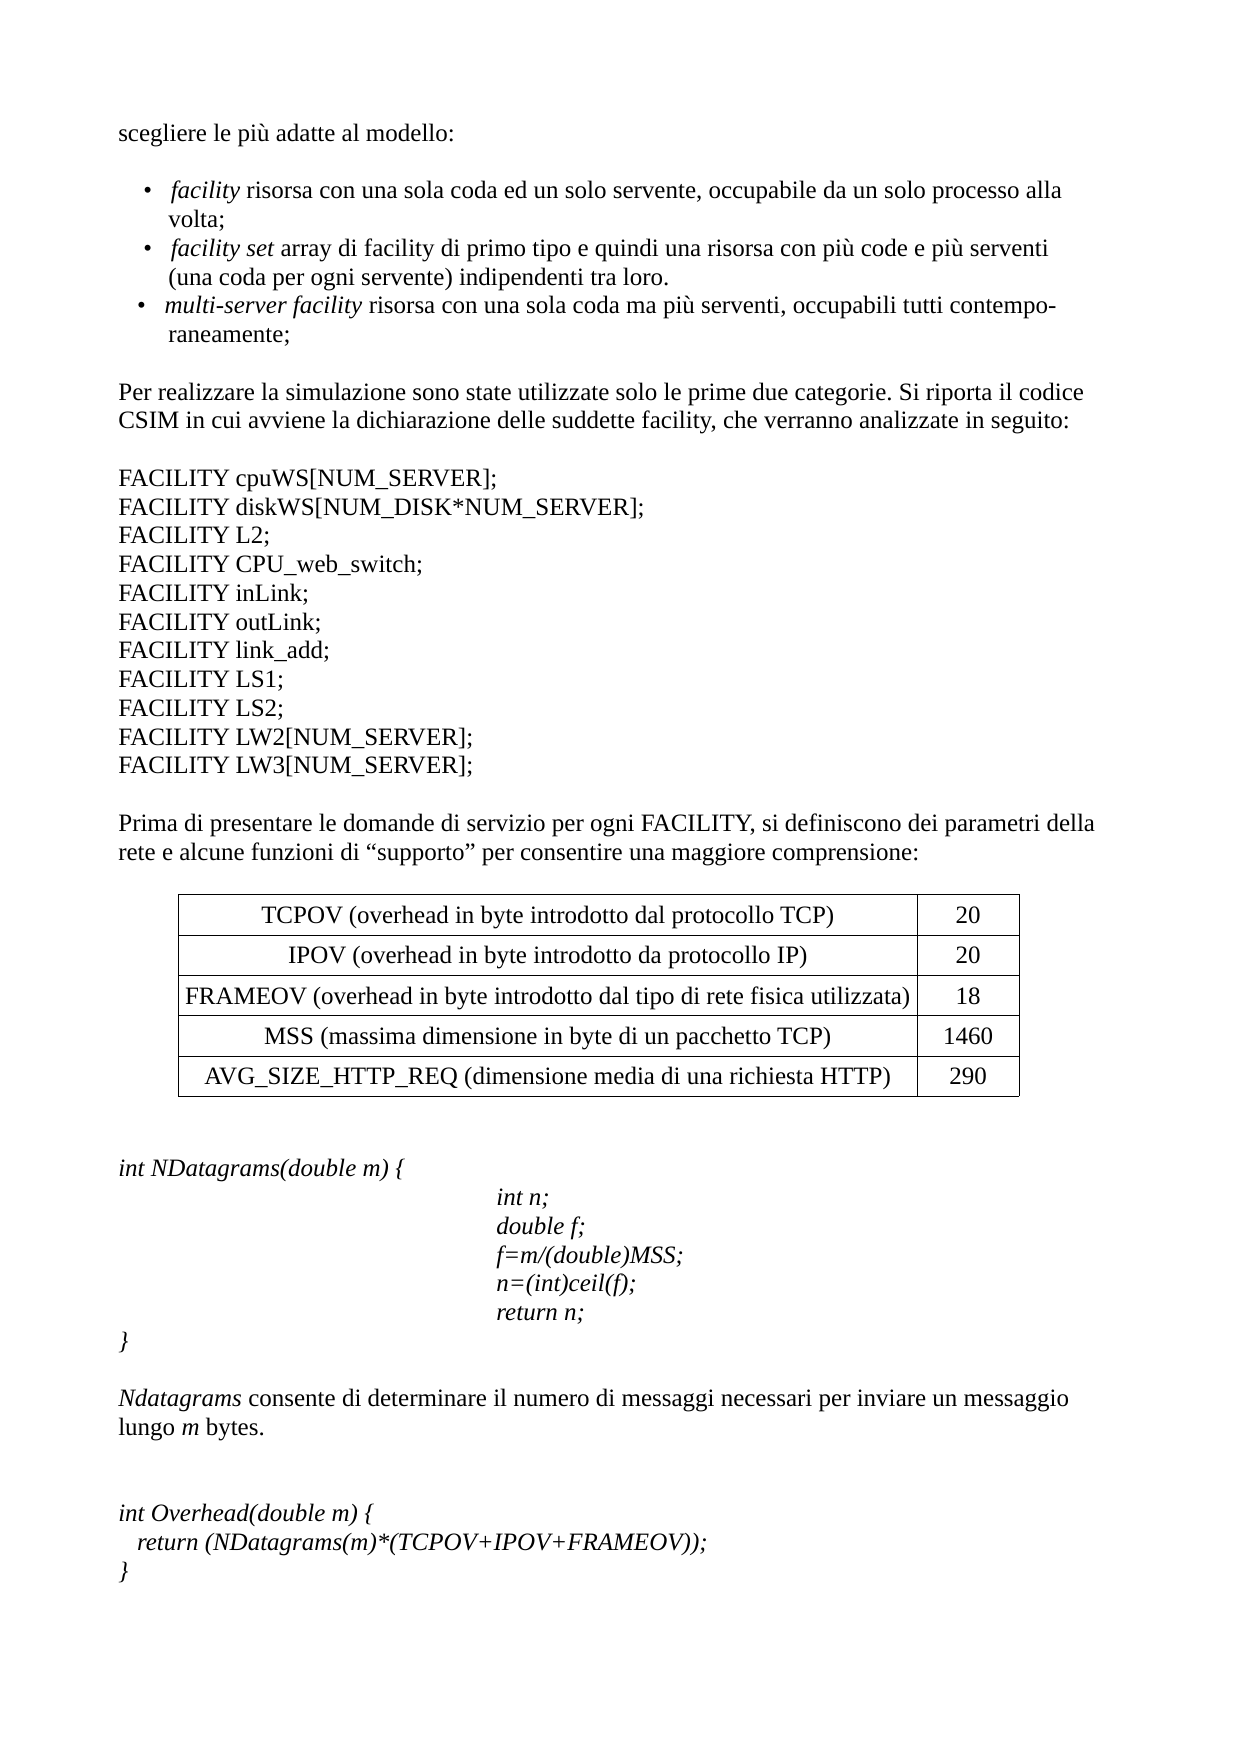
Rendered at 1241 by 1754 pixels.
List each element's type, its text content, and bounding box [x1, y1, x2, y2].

text return (NDatagrams(m)*(TCPOV+IPOV+FRAMEOV)); [118, 1527, 1122, 1556]
text FACILITY inLink; [118, 578, 1122, 607]
table_cell 290 [918, 1057, 1019, 1096]
text int Overhead(double m) { [118, 1498, 1122, 1527]
table_cell 20 [918, 936, 1019, 975]
text • facility set array di facility di primo tipo e quindi una risorsa con più code e più serventi [118, 233, 1122, 262]
text } [118, 1556, 1122, 1585]
text Prima di presentare le domande di servizio per ogni FACILITY, si definiscono dei parametri della rete e alcune funzioni di “supporto” per consentire una maggiore comprensione: [118, 808, 1122, 866]
text FACILITY LS2; [118, 693, 1122, 722]
text • facility risorsa con una sola coda ed un solo servente, occupabile da un solo processo alla [118, 176, 1122, 204]
table_cell MSS (massima dimensione in byte di un pacchetto TCP) [179, 1016, 917, 1056]
text f=m/(double)MSS; [118, 1240, 1122, 1268]
text FACILITY LS1; [118, 664, 1122, 693]
text volta; [118, 204, 1122, 233]
text Per realizzare la simulazione sono state utilizzate solo le prime due categorie. Si riporta il codice CSIM in cui avviene la dichiarazione delle suddette facility, che verranno analizzate in seguito: [118, 377, 1122, 434]
text FACILITY cpuWS[NUM_SERVER]; [118, 463, 1122, 492]
table_cell IPOV (overhead in byte introdotto da protocollo IP) [179, 936, 917, 975]
text FACILITY link_add; [118, 636, 1122, 664]
text (una coda per ogni servente) indipendenti tra loro. [118, 262, 1122, 291]
text double f; [118, 1211, 1122, 1240]
table_cell AVG_SIZE_HTTP_REQ (dimensione media di una richiesta HTTP) [179, 1057, 917, 1096]
text } [118, 1326, 1122, 1355]
table_header TCPOV (overhead in byte introdotto dal protocollo TCP) [179, 895, 917, 935]
text int NDatagrams(double m) { [118, 1153, 1122, 1182]
text n=(int)ceil(f); [118, 1268, 1122, 1297]
table_header 20 [918, 895, 1019, 935]
text FACILITY LW2[NUM_SERVER]; [118, 722, 1122, 751]
text FACILITY LW3[NUM_SERVER]; [118, 751, 1122, 779]
table_cell FRAMEOV (overhead in byte introdotto dal tipo di rete fisica utilizzata) [179, 976, 917, 1015]
text Ndatagrams consente di determinare il numero di messaggi necessari per inviare un messaggio lungo m bytes. [118, 1383, 1122, 1441]
text return n; [118, 1297, 1122, 1326]
text FACILITY outLink; [118, 607, 1122, 636]
text int n; [118, 1182, 1122, 1211]
table_cell 1460 [918, 1016, 1019, 1056]
text scegliere le più adatte al modello: [118, 118, 1122, 147]
table_cell 18 [918, 976, 1019, 1015]
text raneamente; [118, 319, 1122, 348]
text FACILITY diskWS[NUM_DISK*NUM_SERVER]; [118, 492, 1122, 521]
text FACILITY L2; [118, 521, 1122, 549]
text FACILITY CPU_web_switch; [118, 549, 1122, 578]
text • multi-server facility risorsa con una sola coda ma più serventi, occupabili tutti contempo- [118, 291, 1122, 319]
